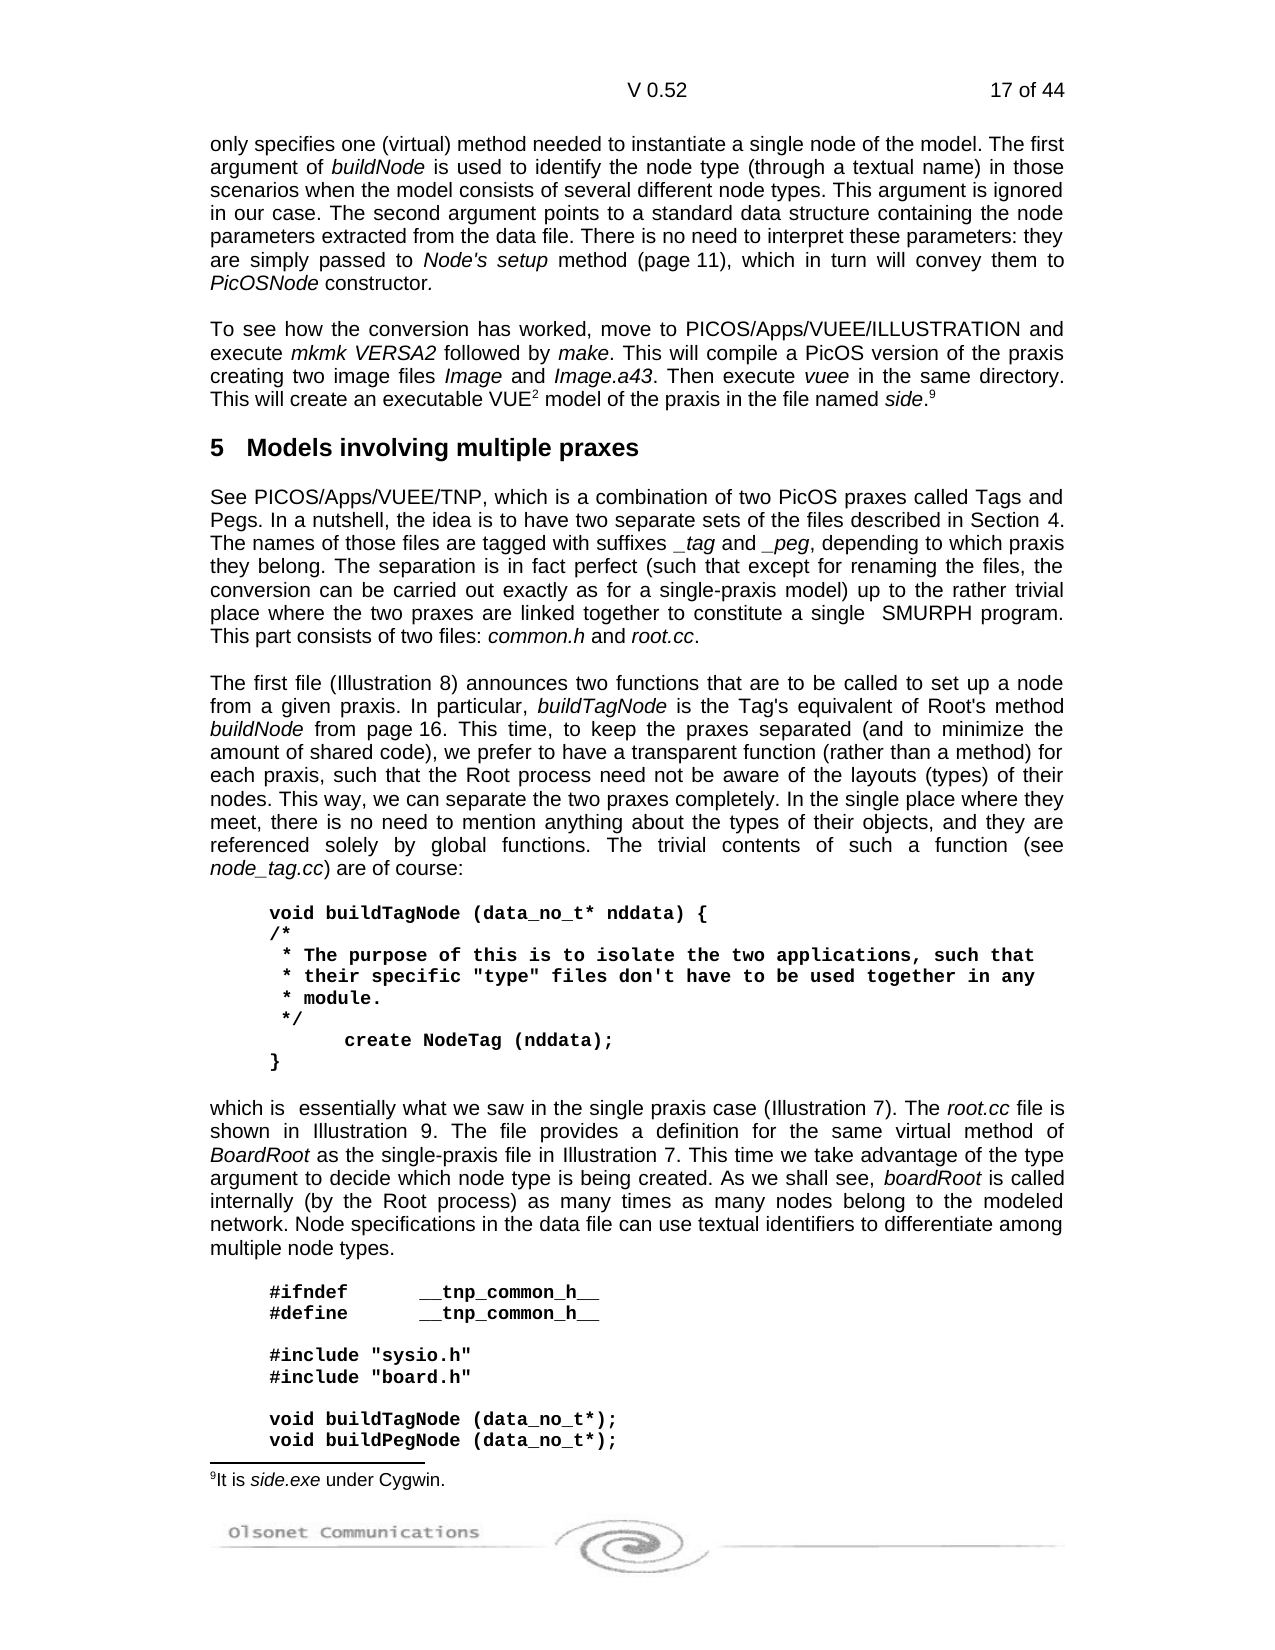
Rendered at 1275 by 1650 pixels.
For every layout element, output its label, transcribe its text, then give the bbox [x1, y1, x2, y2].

picture [210, 1504, 1065, 1596]
text #define __tnp_common_h__ [269, 1304, 1065, 1325]
list * module. [210, 988, 1065, 1010]
text */ [269, 1010, 1065, 1031]
text #include "board.h" [269, 1367, 1065, 1389]
text #include "sysio.h" [269, 1346, 1065, 1367]
text void buildPegNode (data_no_t*); [269, 1431, 1065, 1452]
text #ifndef __tnp_common_h__ [269, 1282, 1065, 1304]
text create NodeTag (nddata); [269, 1031, 1065, 1052]
text It is side.exe under Cygwin. [210, 1469, 1065, 1490]
text /* [269, 925, 1065, 946]
list * their specific "type" files don't have to be used together in any [210, 967, 1065, 988]
list * The purpose of this is to isolate the two applications, such that [210, 946, 1065, 967]
text The first file (Illustration 8) announces two functions that are to be called to set up a node from a given praxis. In particular, buildTagNode is the Tag's equivalent of Root's method buildNode from page 17. This time, to keep the praxes separated (and to minimize the amount of shared code), we prefer to have a transparent function (rather than a method) for each praxis, such that the Root process need not be aware of the layouts (types) of their nodes. This way, we can separate the two praxes completely. In the single place where they meet, there is no need to mention anything about the types of their objects, and they are referenced solely by global functions. The trivial contents of such a function (see node_tag.cc) are of course: [210, 671, 1065, 880]
text See PICOS/Apps/VUEE/TNP, which is a combination of two PicOS praxes called Tags and Pegs. In a nutshell, the idea is to have two separate sets of the files described in Section 4. The names of those files are tagged with suffixes _tag and _peg, depending to which praxis they belong. The separation is in fact perfect (such that except for renaming the files, the conversion can be carried out exactly as for a single-praxis model) up to the rather trivial place where the two praxes are linked together to constitute a single SMURPH program. This part consists of two files: common.h and root.cc. [210, 485, 1065, 648]
text void buildTagNode (data_no_t* nddata) { [269, 903, 1065, 925]
text only specifies one (virtual) method needed to instantiate a single node of the model. The first argument of buildNode is used to identify the node type (through a textual name) in those scenarios when the model consists of several different node types. This argument is ignored in our case. The second argument points to a standard data structure containing the node parameters extracted from the data file. There is no need to interpret these parameters: they are simply passed to Node's setup method (page 11), which in turn will convey them to PicOSNode constructor. [210, 132, 1065, 295]
subtitle Models involving multiple praxes [210, 434, 1065, 462]
text To see how the conversion has worked, move to PICOS/Apps/VUEE/ILLUSTRATION and execute mkmk VERSA2 followed by make. This will compile a PicOS version of the praxis creating two image files Image and Image.a43. Then execute vuee in the same directory. This will create an executable VUE2 model of the praxis in the file named side. [210, 318, 1065, 411]
text } [269, 1052, 1065, 1073]
text void buildTagNode (data_no_t*); [269, 1410, 1065, 1431]
text which is essentially what we saw in the single praxis case (Illustration 7). The root.cc file is shown in Illustration 9. The file provides a definition for the same virtual method of BoardRoot as the single-praxis file in Illustration 7. This time we take advantage of the type argument to decide which node type is being created. As we shall see, boardRoot is called internally (by the Root process) as many times as many nodes belong to the modeled network. Node specifications in the data file can use textual identifiers to differentiate among multiple node types. [210, 1097, 1065, 1259]
